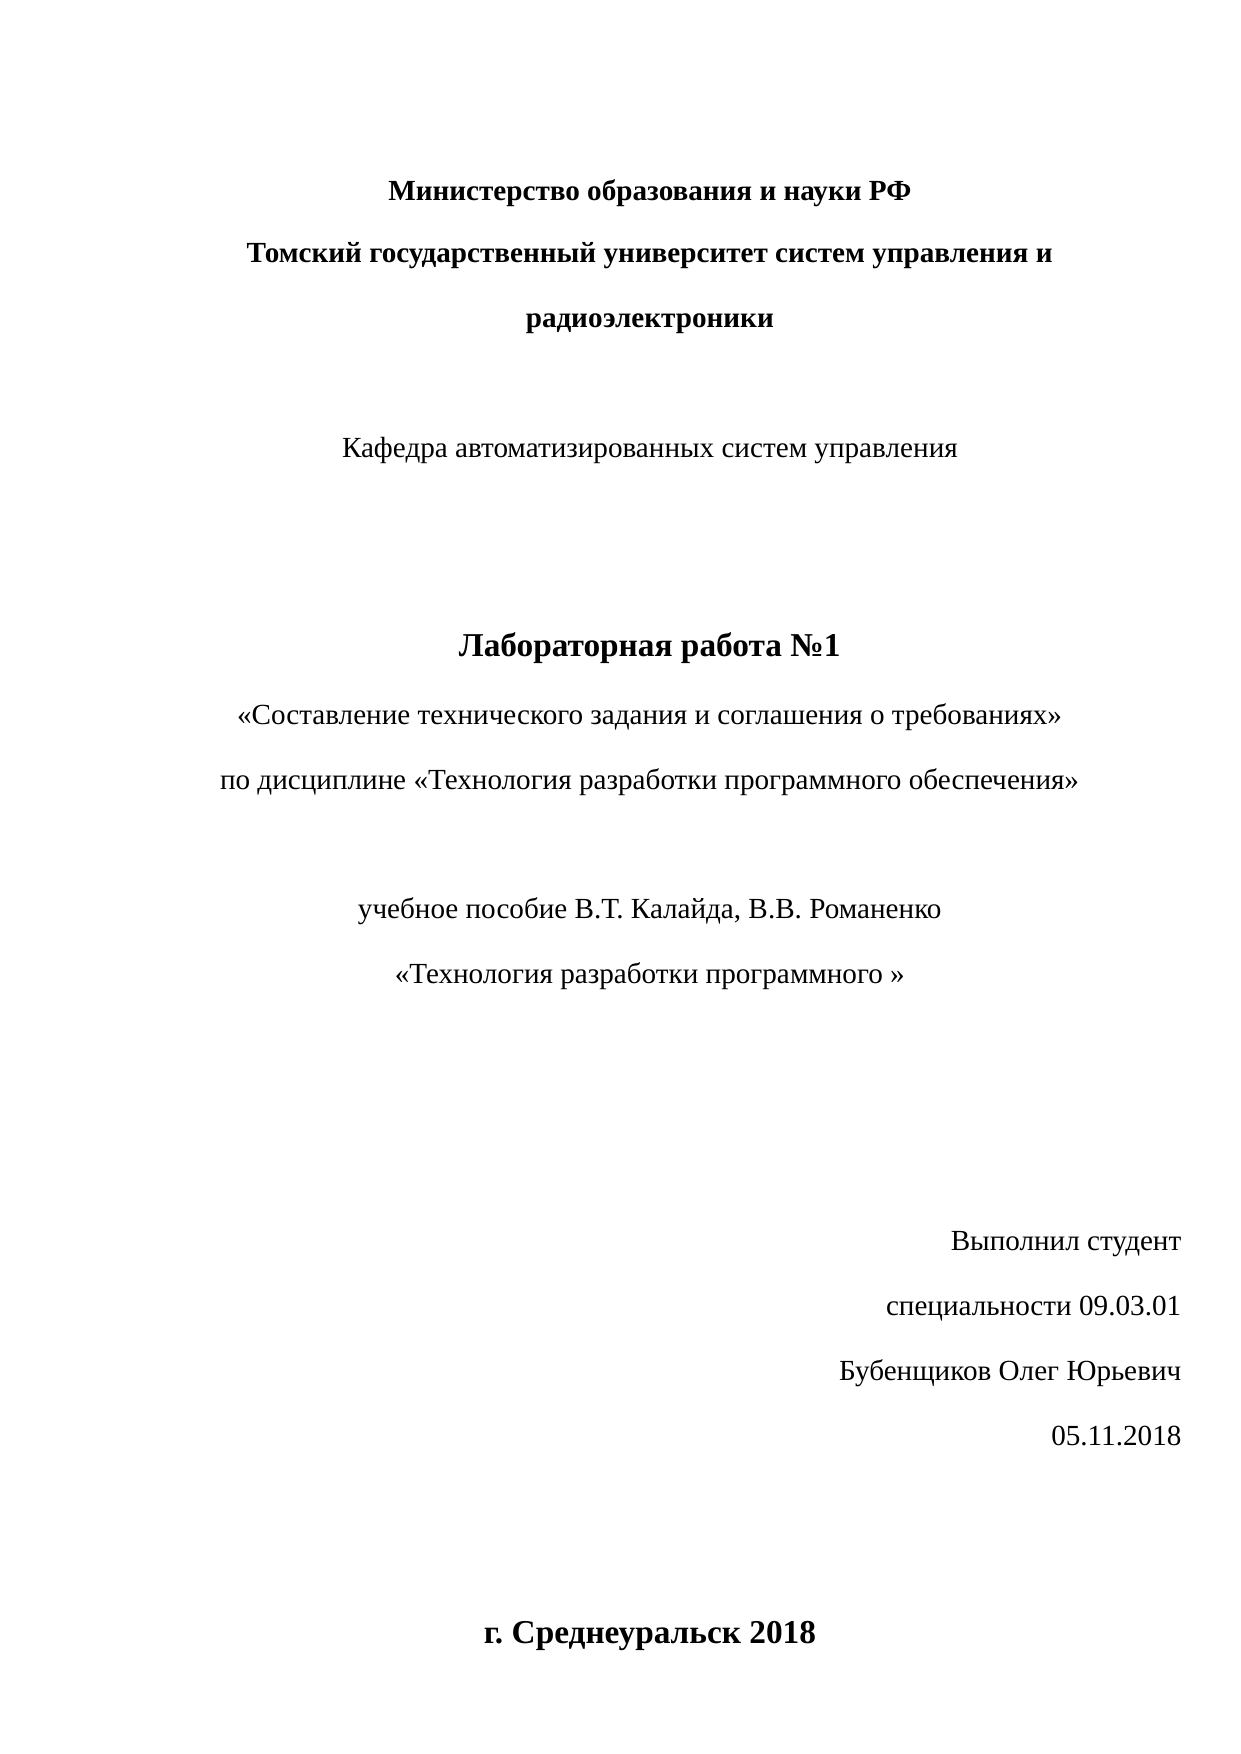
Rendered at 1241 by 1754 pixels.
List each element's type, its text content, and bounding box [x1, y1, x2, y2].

text Выполнил студент [118, 1223, 1181, 1257]
subtitle Министерство образования и науки РФ [118, 173, 1181, 206]
text по дисциплине «Технология разработки программного обеспечения» [118, 762, 1181, 795]
text специальности 09.03.01 [118, 1288, 1181, 1322]
text 05.11.2018 [118, 1418, 1181, 1451]
text учебное пособие В.Т. Калайда, В.В. Романенко [118, 892, 1181, 925]
text Томский государственный университет систем управления и [118, 235, 1181, 269]
text Бубенщиков Олег Юрьевич [118, 1353, 1181, 1387]
text радиоэлектроники [118, 300, 1181, 334]
text «Технология разработки программного » [118, 956, 1181, 990]
text Лабораторная работа №1 [118, 625, 1181, 663]
text «Составление технического задания и соглашения о требованиях» [118, 697, 1181, 730]
text г. Среднеуральск 2018 [118, 1613, 1181, 1651]
text Кафедра автоматизированных систем управления [118, 430, 1181, 464]
